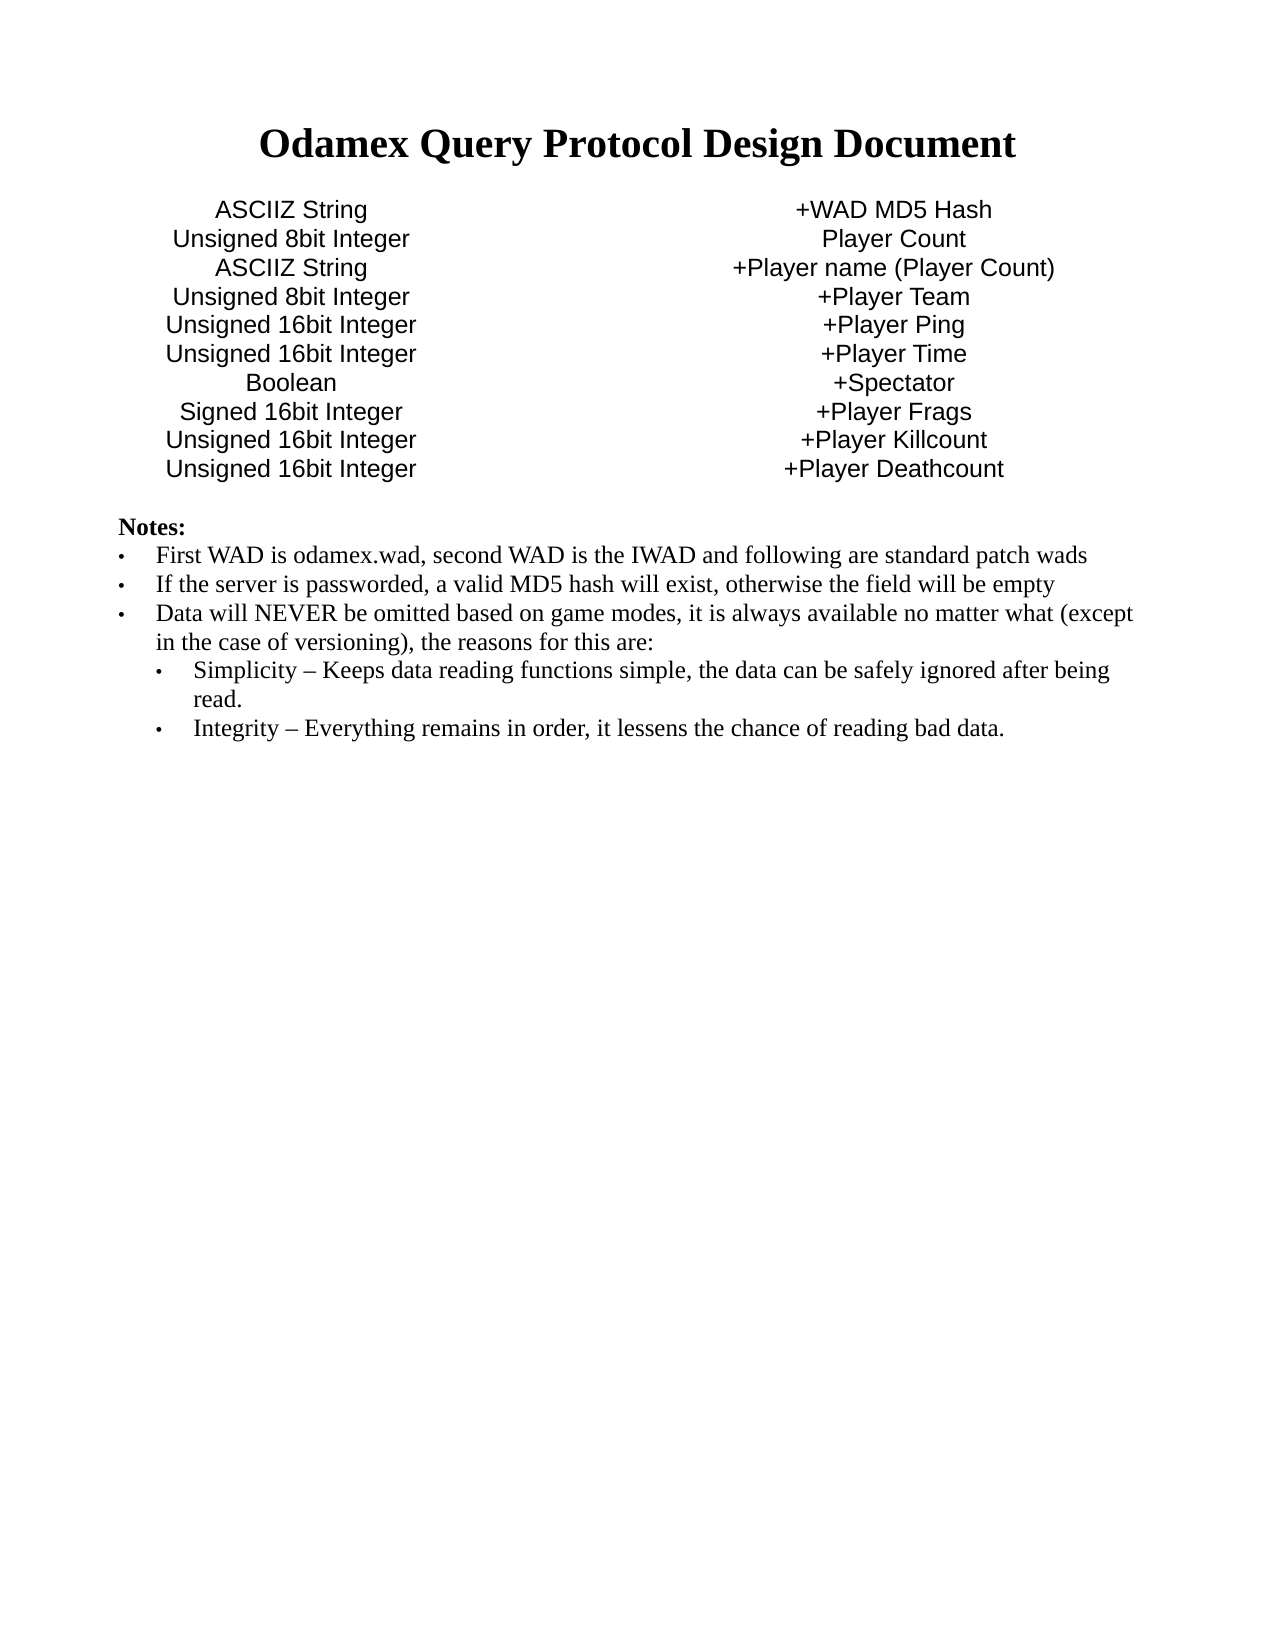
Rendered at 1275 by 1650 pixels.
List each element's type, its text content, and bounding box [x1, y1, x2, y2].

table_cell [464, 196, 631, 224]
table_cell [464, 397, 631, 426]
table_cell +WAD MD5 Hash [631, 196, 1157, 224]
table_cell Unsigned 8bit Integer [118, 282, 464, 311]
table_cell +Player Killcount [631, 426, 1157, 454]
table_cell ASCIIZ String [118, 196, 464, 224]
table_cell +Player Time [631, 339, 1157, 368]
table_cell [464, 368, 631, 397]
table_cell ASCIIZ String [118, 253, 464, 282]
table_cell [464, 426, 631, 454]
table_cell +Player name (Player Count) [631, 253, 1157, 282]
table_cell [464, 253, 631, 282]
table_cell +Player Frags [631, 397, 1157, 426]
table_cell [464, 282, 631, 311]
table_cell Unsigned 16bit Integer [118, 426, 464, 454]
text Notes: [118, 512, 1157, 541]
list Data will NEVER be omitted based on game modes, it is always available no matter what (except in the case of versioning), the reasons for this are: [118, 598, 1157, 656]
table_cell [464, 339, 631, 368]
table_cell Signed 16bit Integer [118, 397, 464, 426]
table_cell +Player Team [631, 282, 1157, 311]
table_cell Unsigned 8bit Integer [118, 224, 464, 253]
list Integrity – Everything remains in order, it lessens the chance of reading bad data. [156, 713, 1157, 742]
table_cell +Spectator [631, 368, 1157, 397]
table_cell Unsigned 16bit Integer [118, 454, 464, 483]
table_cell +Player Ping [631, 311, 1157, 339]
table_cell [464, 311, 631, 339]
list Simplicity – Keeps data reading functions simple, the data can be safely ignored after being read. [156, 656, 1157, 713]
list First WAD is odamex.wad, second WAD is the IWAD and following are standard patch wads [118, 541, 1157, 569]
table_cell +Player Deathcount [631, 454, 1157, 483]
table_cell Boolean [118, 368, 464, 397]
table_cell [464, 224, 631, 253]
table_cell [464, 454, 631, 483]
list If the server is passworded, a valid MD5 hash will exist, otherwise the field will be empty [118, 569, 1157, 598]
table_cell Unsigned 16bit Integer [118, 339, 464, 368]
table_cell Unsigned 16bit Integer [118, 311, 464, 339]
table_cell Player Count [631, 224, 1157, 253]
